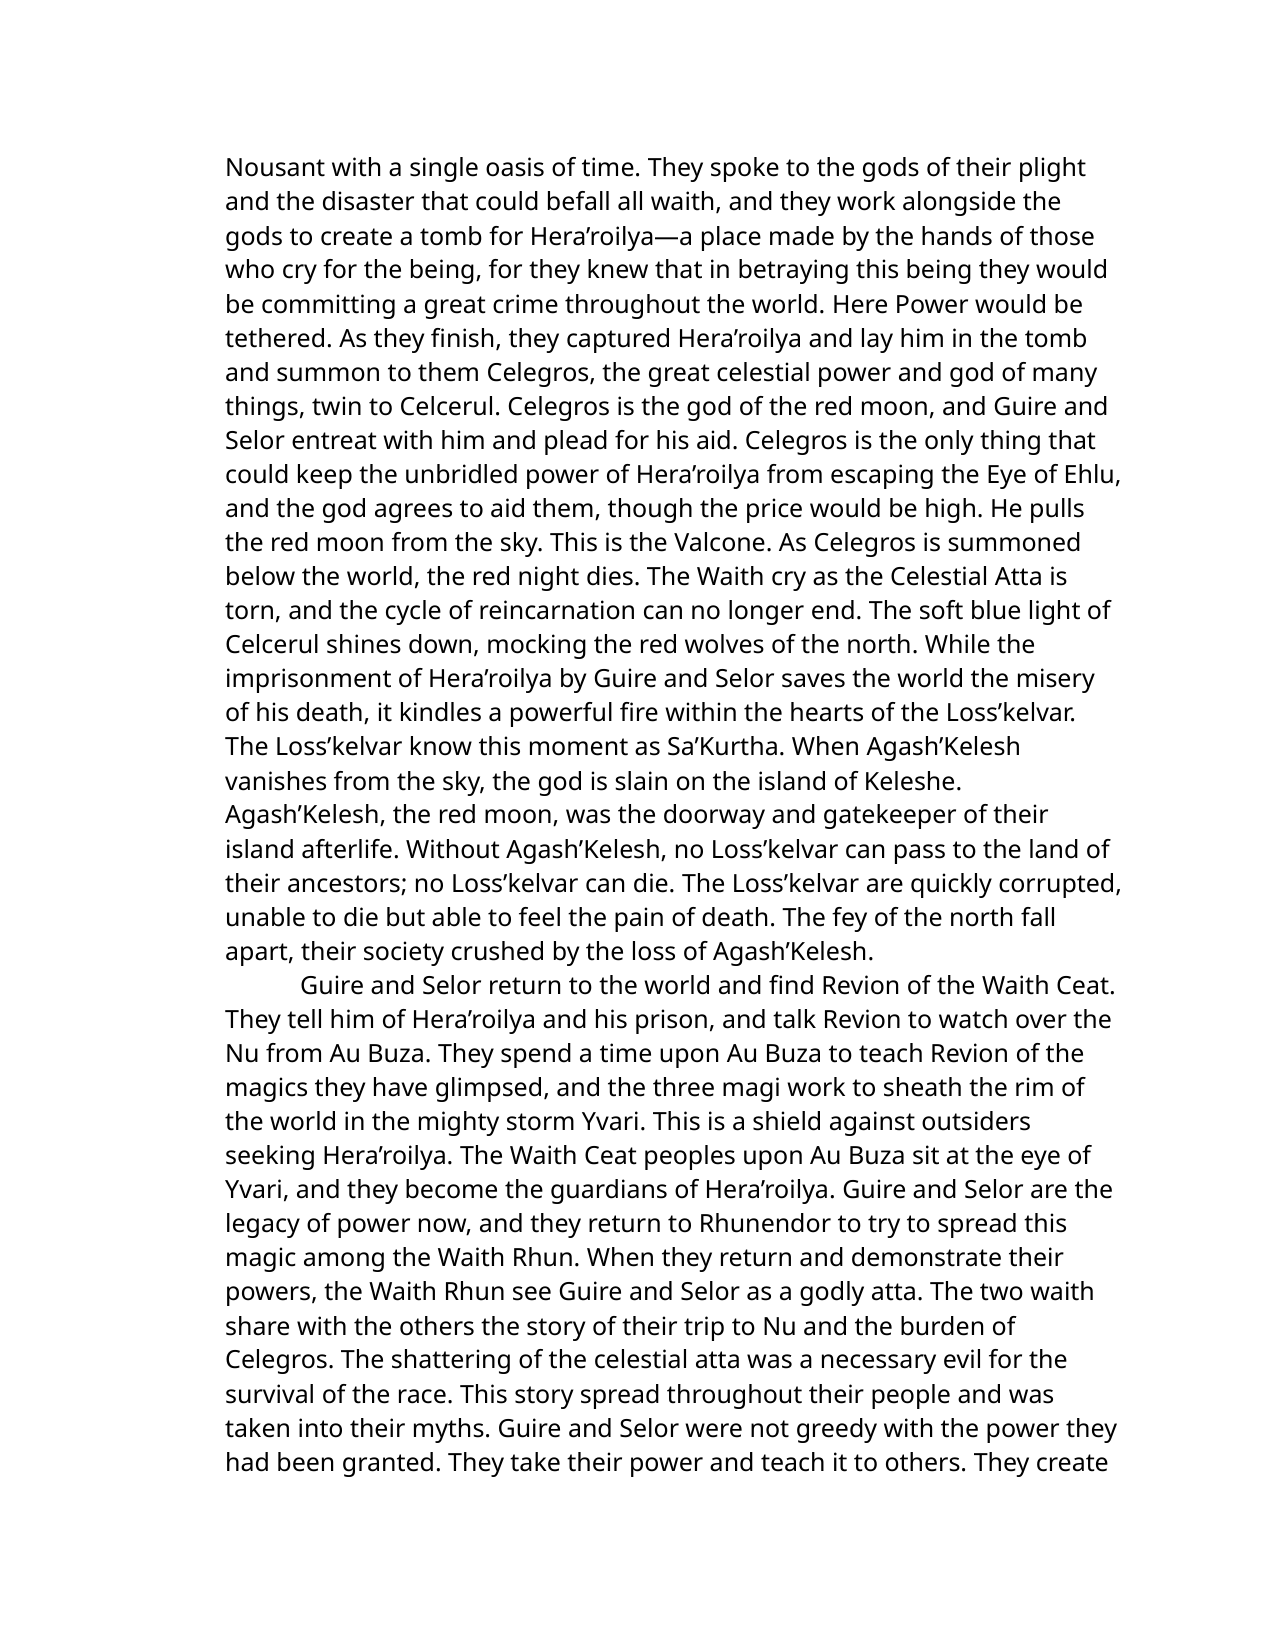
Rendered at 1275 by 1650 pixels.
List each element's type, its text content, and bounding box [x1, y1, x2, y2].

text Nousant with a single oasis of time. They spoke to the gods of their plight and the disaster that could befall all waith, and they work alongside the gods to create a tomb for Hera’roilya—a place made by the hands of those who cry for the being, for they knew that in betraying this being they would be committing a great crime throughout the world. Here Power would be tethered. As they finish, they captured Hera’roilya and lay him in the tomb and summon to them Celegros, the great celestial power and god of many things, twin to Celcerul. Celegros is the god of the red moon, and Guire and Selor entreat with him and plead for his aid. Celegros is the only thing that could keep the unbridled power of Hera’roilya from escaping the Eye of Ehlu, and the god agrees to aid them, though the price would be high. He pulls the red moon from the sky. This is the Valcone. As Celegros is summoned below the world, the red night dies. The Waith cry as the Celestial Atta is torn, and the cycle of reincarnation can no longer end. The soft blue light of Celcerul shines down, mocking the red wolves of the north. While the imprisonment of Hera’roilya by Guire and Selor saves the world the misery of his death, it kindles a powerful fire within the hearts of the Loss’kelvar. The Loss’kelvar know this moment as Sa’Kurtha. When Agash’Kelesh vanishes from the sky, the god is slain on the island of Keleshe. Agash’Kelesh, the red moon, was the doorway and gatekeeper of their island afterlife. Without Agash’Kelesh, no Loss’kelvar can pass to the land of their ancestors; no Loss’kelvar can die. The Loss’kelvar are quickly corrupted, unable to die but able to feel the pain of death. The fey of the north fall apart, their society crushed by the loss of Agash’Kelesh. [225, 150, 1125, 967]
text Guire and Selor return to the world and find Revion of the Waith Ceat. They tell him of Hera’roilya and his prison, and talk Revion to watch over the Nu from Au Buza. They spend a time upon Au Buza to teach Revion of the magics they have glimpsed, and the three magi work to sheath the rim of the world in the mighty storm Yvari. This is a shield against outsiders seeking Hera’roilya. The Waith Ceat peoples upon Au Buza sit at the eye of Yvari, and they become the guardians of Hera’roilya. Guire and Selor are the legacy of power now, and they return to Rhunendor to try to spread this magic among the Waith Rhun. When they return and demonstrate their powers, the Waith Rhun see Guire and Selor as a godly atta. The two waith share with the others the story of their trip to Nu and the burden of Celegros. The shattering of the celestial atta was a necessary evil for the survival of the race. This story spread throughout their people and was taken into their myths. Guire and Selor were not greedy with the power they had been granted. They take their power and teach it to others. They create [225, 967, 1125, 1478]
